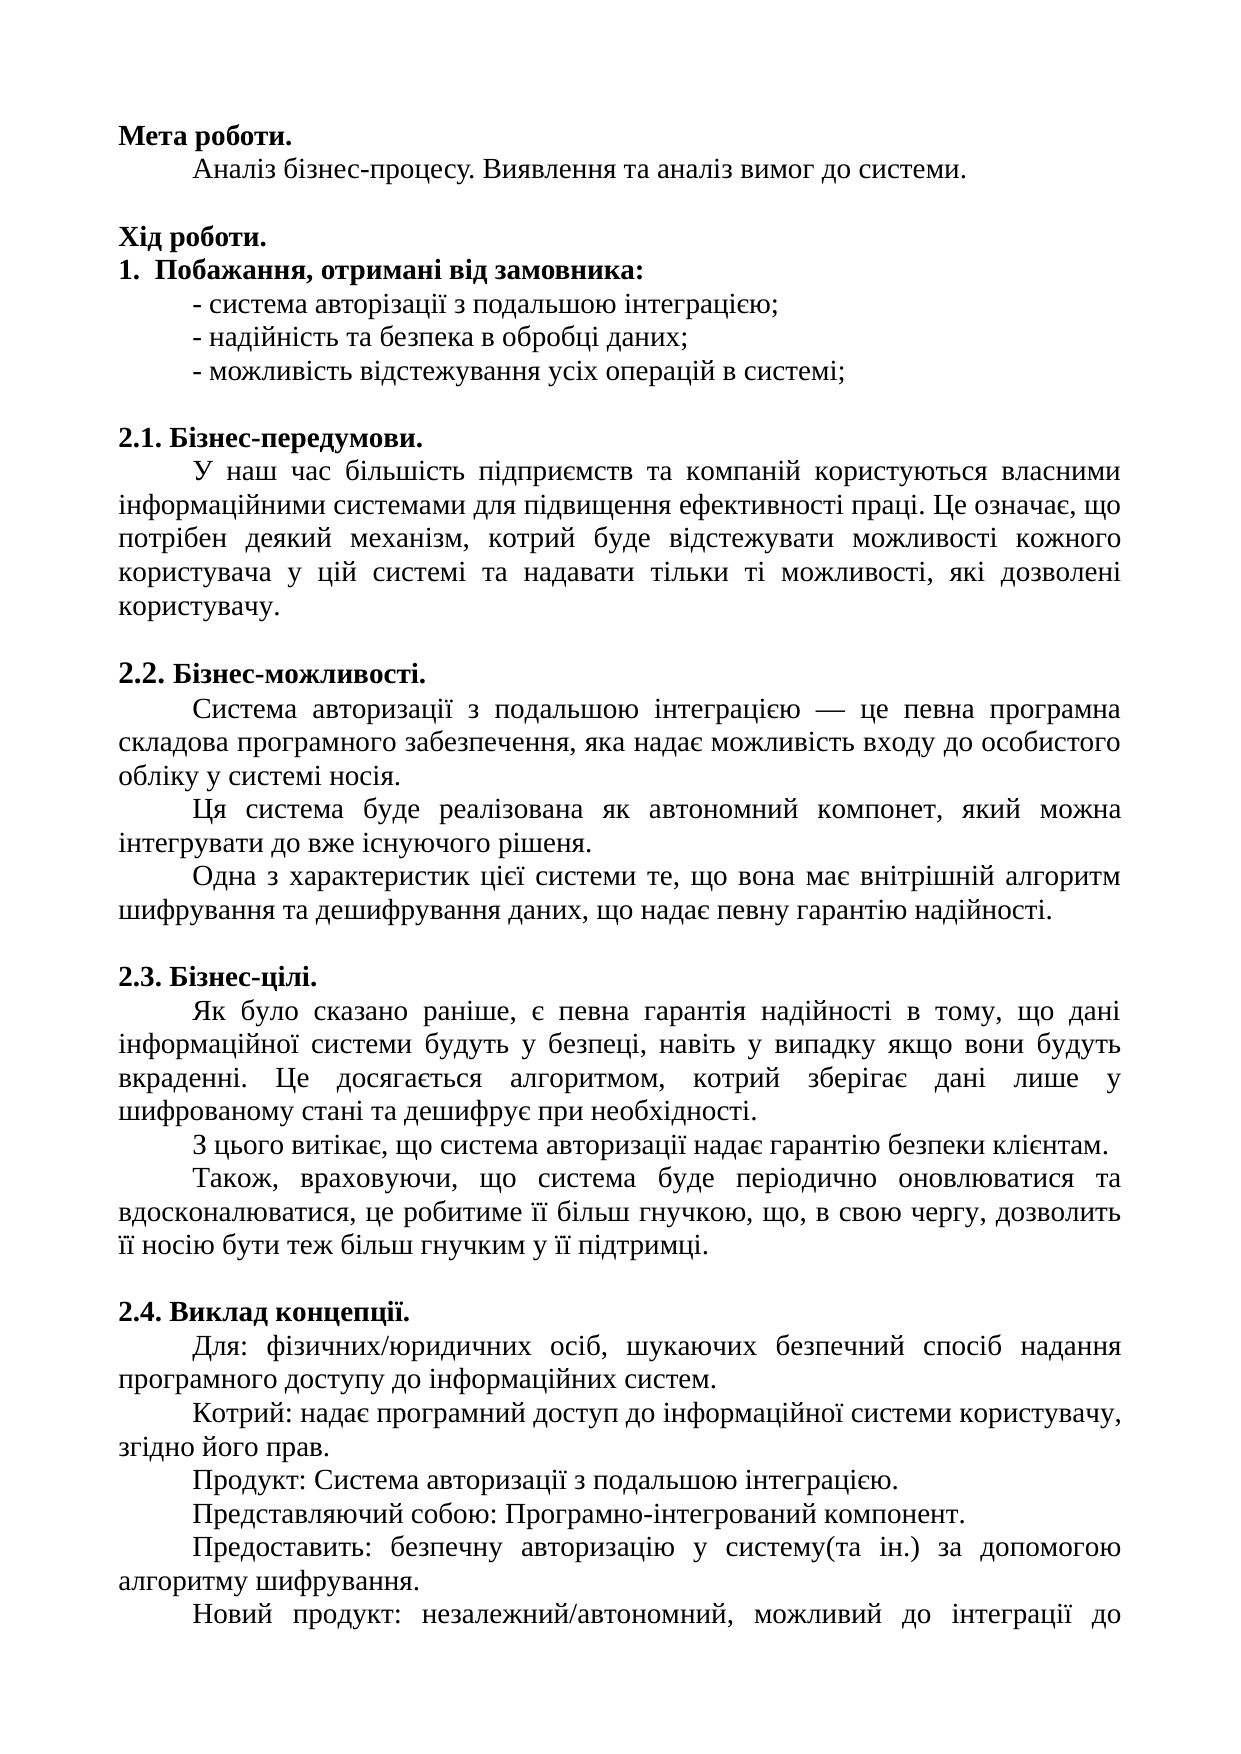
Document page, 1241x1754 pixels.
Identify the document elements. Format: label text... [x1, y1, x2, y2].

text Також, враховуючи, що система буде періодично оновлюватися та вдосконалюватися, це робитиме її більш гнучкою, що, в свою чергу, дозволить її носію бути теж більш гнучким у її підтримці. [118, 1160, 1122, 1261]
text 2.1. Бізнес-передумови. [118, 420, 1122, 453]
text З цього витікає, що система авторизації надає гарантію безпеки клієнтам. [118, 1127, 1122, 1160]
text Ця система буде реалізована як автономний компонет, який можна інтегрувати до вже існуючого рішеня. [118, 791, 1122, 858]
text Предоставить: безпечну авторизацію у систему(та ін.) за допомогою алгоритму шифрування. [118, 1529, 1122, 1596]
text Аналіз бізнес-процесу. Виявлення та аналіз вимог до системи. [118, 152, 1122, 185]
text - можливість відстежування усіх операцій в системі; [118, 353, 1122, 386]
text Котрий: надає програмний доступ до інформаційної системи користувачу, згідно його прав. [118, 1395, 1122, 1462]
text 2.2. Бізнес-можливості. [118, 655, 1122, 691]
text 2.4. Виклад концепції. [118, 1294, 1122, 1328]
text Одна з характеристик цієї системи те, що вона має внітрішній алгоритм шифрування та дешифрування даних, що надає певну гарантію надійності. [118, 858, 1122, 926]
text Новий продукт: незалежний/автономний, можливий до інтеграції до [118, 1596, 1122, 1630]
text Як було сказано раніше, є певна гарантія надійності в тому, що дані інформаційної системи будуть у безпеці, навіть у випадку якщо вони будуть вкраденні. Це досягається алгоритмом, котрий зберігає дані лише у шифрованому стані та дешифрує при необхідності. [118, 993, 1122, 1127]
text Продукт: Система авторизації з подальшою інтеграцією. [118, 1462, 1122, 1496]
text - система авторізації з подальшою інтеграцією; [118, 286, 1122, 319]
text - надійність та безпека в обробці даних; [118, 319, 1122, 353]
text Для: фізичних/юридичних осіб, шукаючих безпечний спосіб надання програмного доступу до інформаційних систем. [118, 1328, 1122, 1395]
text 1. Побажання, отримані від замовника: [118, 252, 1122, 286]
text Представляючий собою: Програмно-інтегрований компонент. [118, 1496, 1122, 1529]
text Мета роботи. [118, 118, 1122, 152]
text 2.3. Бізнес-цілі. [118, 959, 1122, 993]
text Хід роботи. [118, 219, 1122, 252]
text Система авторизації з подальшою інтеграцією — це певна програмна складова програмного забезпечення, яка надає можливість входу до особистого обліку у системі носія. [118, 691, 1122, 791]
text У наш час більшість підприємств та компаній користуються власними інформаційними системами для підвищення ефективності праці. Це означає, що потрібен деякий механізм, котрий буде відстежувати можливості кожного користувача у цій системі та надавати тільки ті можливості, які дозволені користувачу. [118, 453, 1122, 621]
